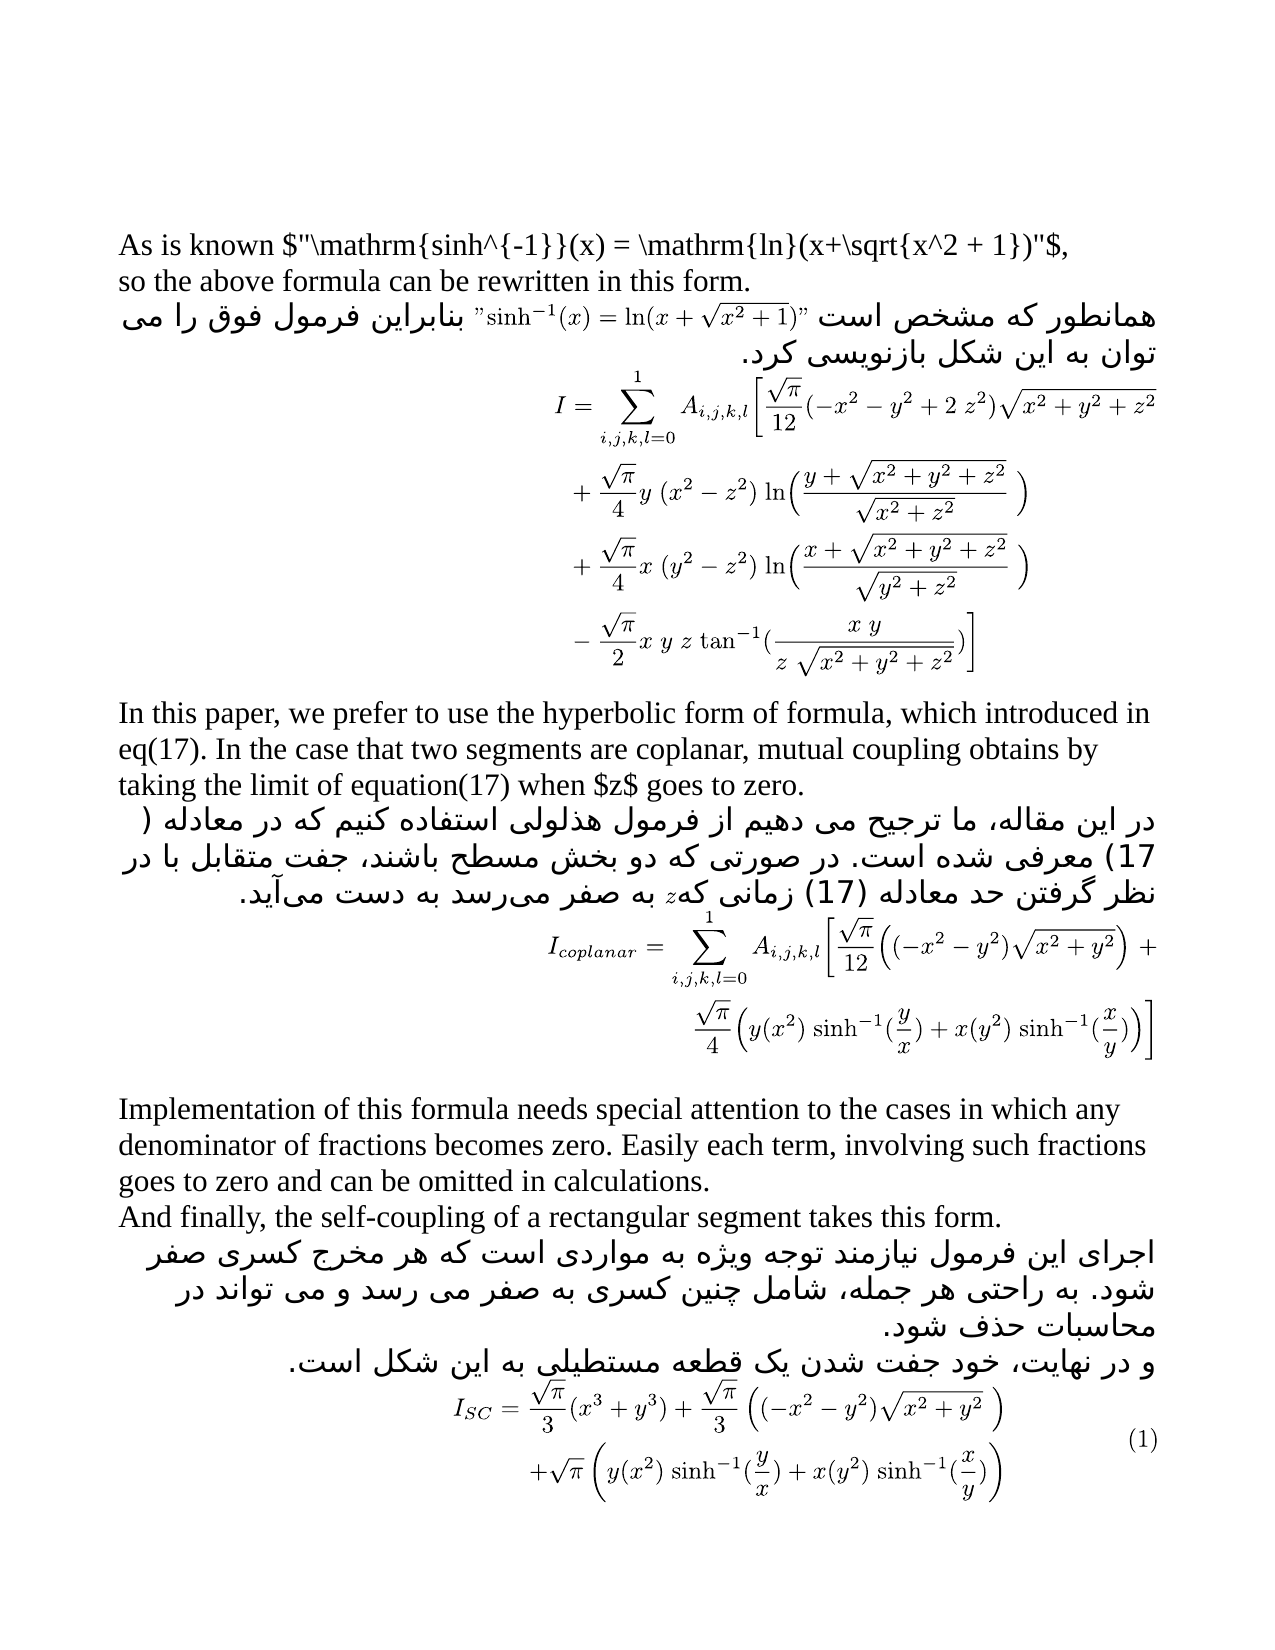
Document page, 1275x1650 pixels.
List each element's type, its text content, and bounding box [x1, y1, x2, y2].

text و در نهایت، خود جفت شدن یک قطعه مستطیلی به این شکل است. [118, 1343, 1157, 1380]
text And finally, the self-coupling of a rectangular segment takes this form. [118, 1198, 1157, 1234]
text As is known $"\mathrm{sinh^{-1}}(x) = \mathrm{ln}(x+\sqrt{x^2 + 1})"$, [118, 226, 1157, 262]
text so the above formula can be rewritten in this form. [118, 262, 1157, 298]
text Implementation of this formula needs special attention to the cases in which any denominator of fractions becomes zero. Easily each term, involving such fractions goes to zero and can be omitted in calculations. [118, 1091, 1157, 1198]
text در این مقاله، ما ترجیح می دهیم از فرمول هذلولی استفاده کنیم که در معادله (17) معرفی شده است. در صورتی که دو بخش مسطح باشند، جفت متقابل با در نظر گرفتن حد معادله (17) زمانی که به صفر می‌رسد به دست می‌آید. [118, 802, 1157, 911]
text In this paper, we prefer to use the hyperbolic form of formula, which introduced in eq(17). In the case that two segments are coplanar, mutual coupling obtains by taking the limit of equation(17) when $z$ goes to zero. [118, 694, 1157, 802]
text اجرای این فرمول نیازمند توجه ویژه به مواردی است که هر مخرج کسری صفر شود. به راحتی هر جمله، شامل چنین کسری به صفر می رسد و می تواند در محاسبات حذف شود. [118, 1234, 1157, 1343]
text همانطور که مشخص است بنابراین فرمول فوق را می توان به این شکل بازنویسی کرد. [118, 298, 1157, 371]
